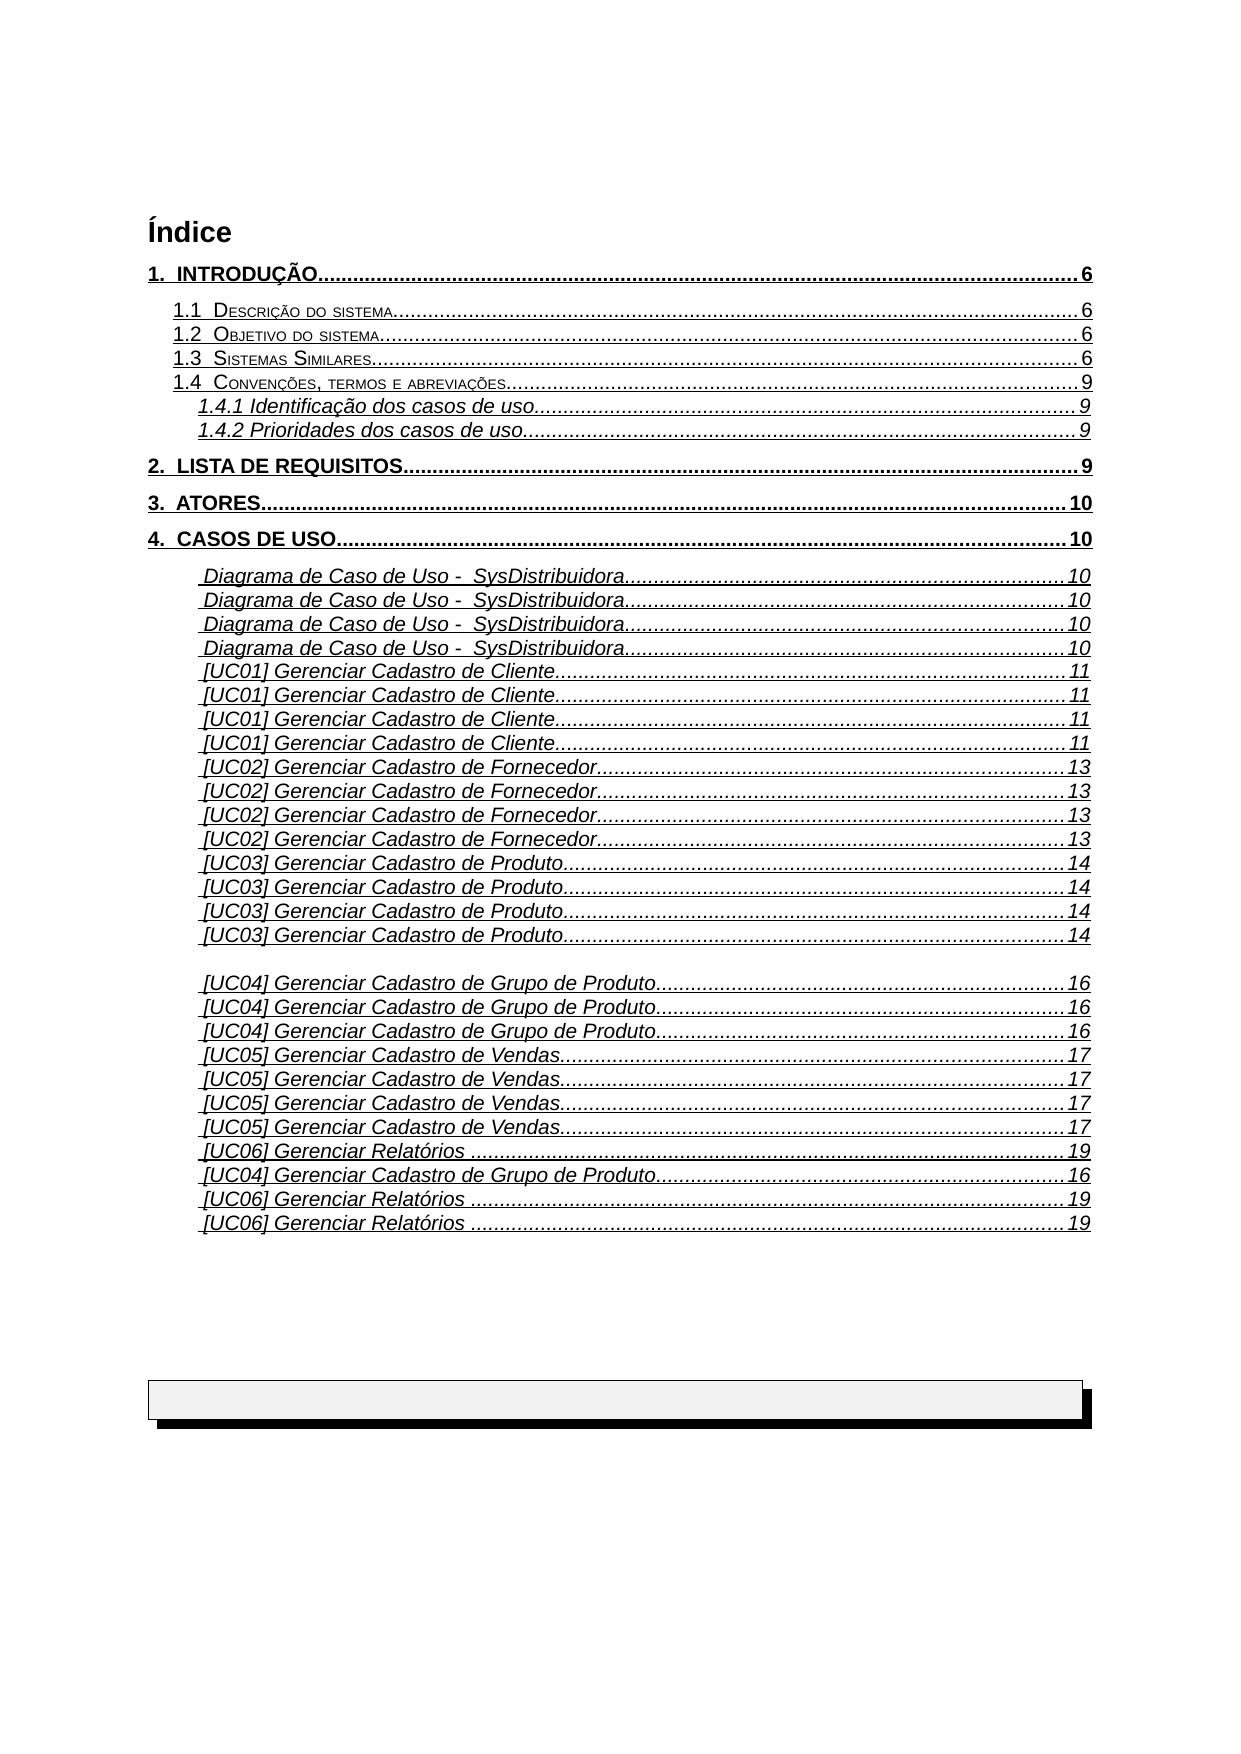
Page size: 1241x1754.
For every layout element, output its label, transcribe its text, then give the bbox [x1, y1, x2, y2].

text 1.3 Sistemas Similares 6 [173, 346, 1092, 367]
text [UC05] Gerenciar Cadastro de Vendas 17 [198, 1114, 1092, 1138]
text Diagrama de Caso de Uso - SysDistribuidora 10 [198, 635, 1092, 659]
text [UC05] Gerenciar Cadastro de Vendas 17 [198, 1091, 1092, 1114]
text 1.2 Objetivo do sistema 6 [173, 322, 1092, 343]
text Diagrama de Caso de Uso - SysDistribuidora 10 [198, 611, 1092, 635]
text [UC02] Gerenciar Cadastro de Fornecedor 13 [198, 755, 1092, 779]
text [UC06] Gerenciar Relatórios 19 [198, 1138, 1092, 1162]
text [UC01] Gerenciar Cadastro de Cliente 11 [198, 683, 1092, 707]
text 3. Atores 10 [148, 491, 1092, 512]
text [UC03] Gerenciar Cadastro de Produto 14 [198, 851, 1092, 875]
text 1. Introdução 6 [148, 261, 1092, 282]
text [UC03] Gerenciar Cadastro de Produto 14 [198, 875, 1092, 899]
text [UC05] Gerenciar Cadastro de Vendas 17 [198, 1067, 1092, 1091]
text Diagrama de Caso de Uso - SysDistribuidora 10 [198, 587, 1092, 611]
text [UC03] Gerenciar Cadastro de Produto 14 [198, 899, 1092, 923]
text [UC03] Gerenciar Cadastro de Produto 14 [198, 923, 1092, 947]
text 2. Lista de Requisitos 9 [148, 454, 1092, 475]
text Diagrama de Caso de Uso - SysDistribuidora 10 [198, 563, 1092, 587]
text [UC06] Gerenciar Relatórios 19 [198, 1186, 1092, 1210]
text 1.4.1 Identificação dos casos de uso 9 [198, 394, 1092, 418]
text [UC04] Gerenciar Cadastro de Grupo de Produto 16 [198, 1019, 1092, 1043]
text 4. Casos de Uso 10 [148, 527, 1092, 548]
text [UC04] Gerenciar Cadastro de Grupo de Produto 16 [198, 995, 1092, 1019]
text 1.1 Descrição do sistema 6 [173, 298, 1092, 319]
text 1.4 Convenções, termos e abreviações 9 [173, 370, 1092, 391]
text [UC06] Gerenciar Relatórios 19 [198, 1210, 1092, 1234]
text [UC01] Gerenciar Cadastro de Cliente 11 [198, 731, 1092, 755]
text Índice [148, 215, 1092, 249]
text [UC02] Gerenciar Cadastro de Fornecedor 13 [198, 803, 1092, 827]
text [UC01] Gerenciar Cadastro de Cliente 11 [198, 659, 1092, 683]
text [UC04] Gerenciar Cadastro de Grupo de Produto 16 [198, 1162, 1092, 1186]
text [UC05] Gerenciar Cadastro de Vendas 17 [198, 1043, 1092, 1067]
text [UC01] Gerenciar Cadastro de Cliente 11 [198, 707, 1092, 731]
text [UC02] Gerenciar Cadastro de Fornecedor 13 [198, 827, 1092, 851]
text [UC02] Gerenciar Cadastro de Fornecedor 13 [198, 779, 1092, 803]
text 1.4.2 Prioridades dos casos de uso 9 [198, 418, 1092, 442]
text [UC04] Gerenciar Cadastro de Grupo de Produto 16 [198, 971, 1092, 995]
